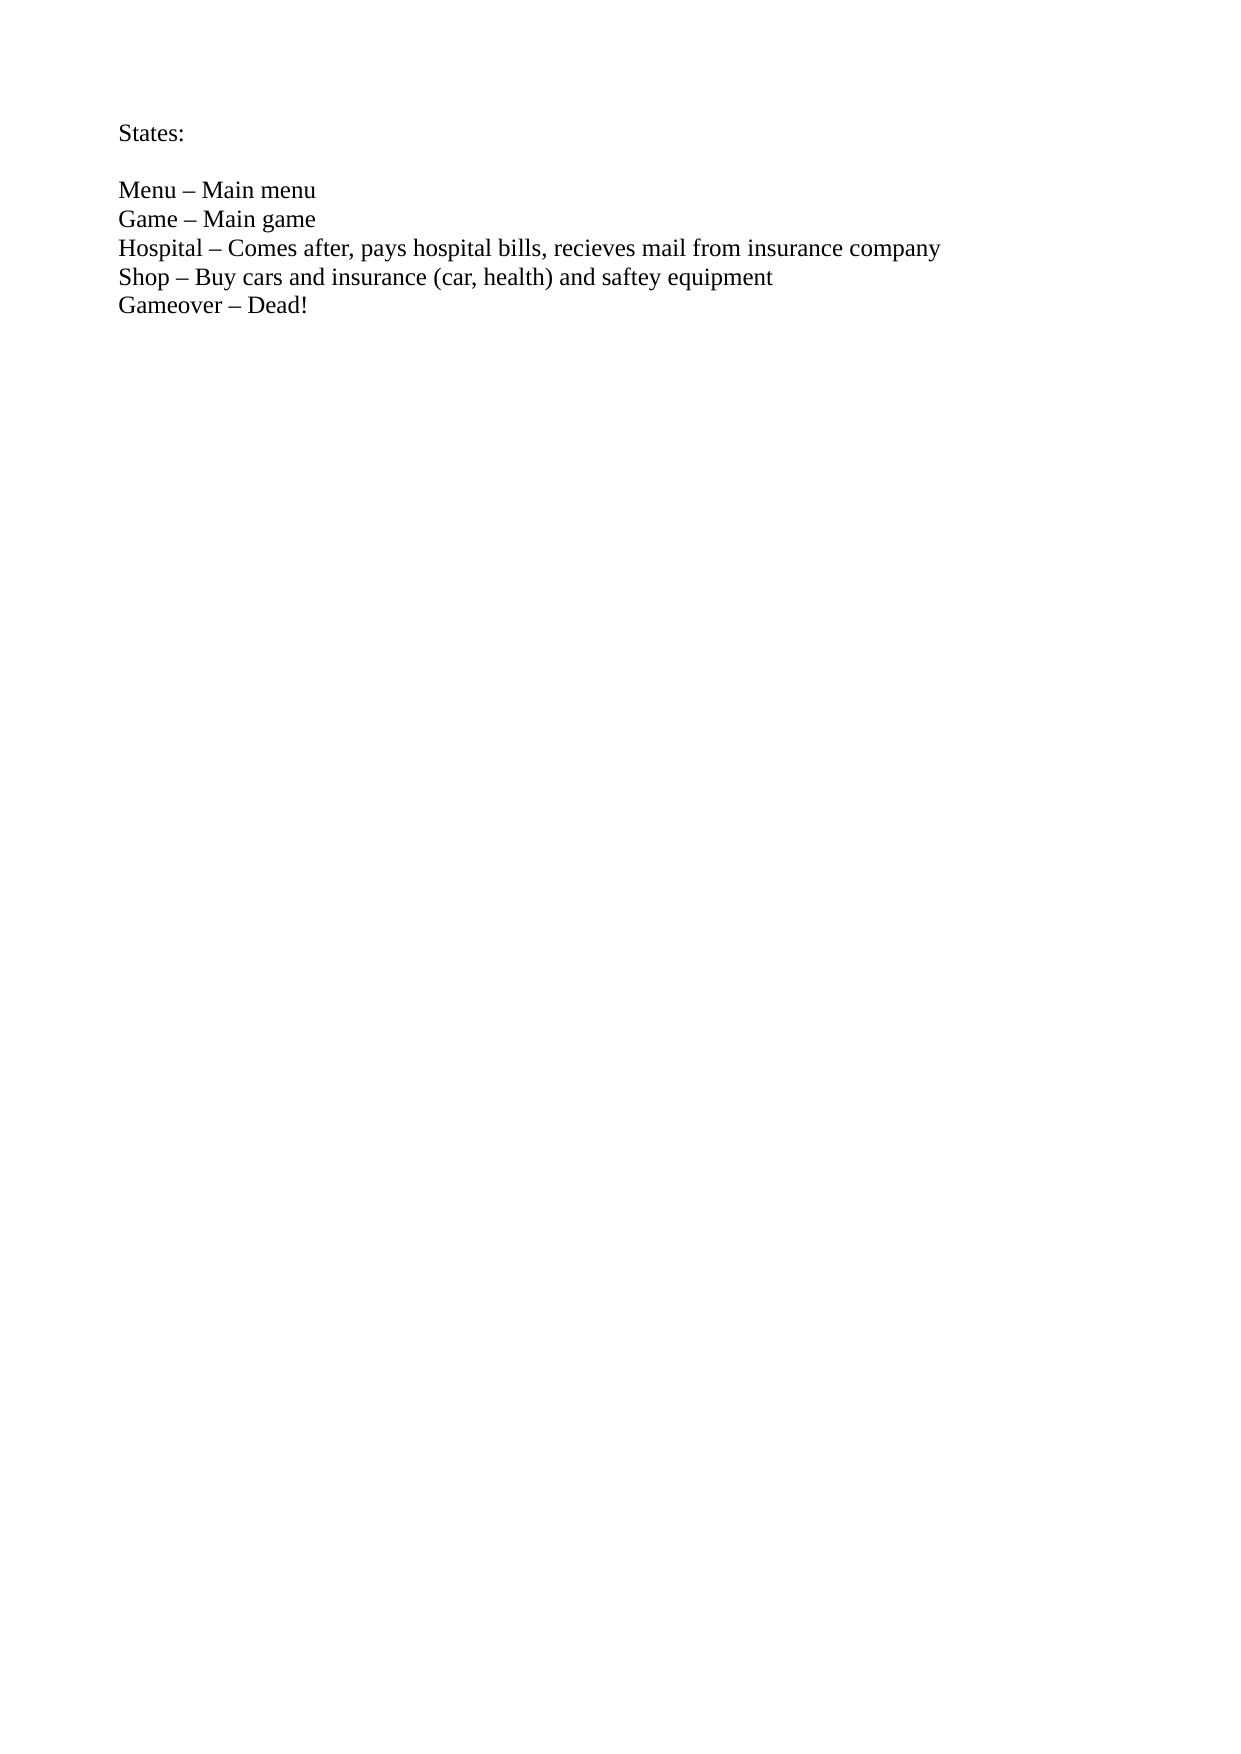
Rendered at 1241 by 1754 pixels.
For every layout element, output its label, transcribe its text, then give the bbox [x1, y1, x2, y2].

text Menu – Main menu [118, 176, 1122, 204]
text States: [118, 118, 1122, 147]
text Game – Main game [118, 204, 1122, 233]
text Shop – Buy cars and insurance (car, health) and saftey equipment [118, 262, 1122, 291]
text Gameover – Dead! [118, 291, 1122, 319]
text Hospital – Comes after, pays hospital bills, recieves mail from insurance company [118, 233, 1122, 262]
